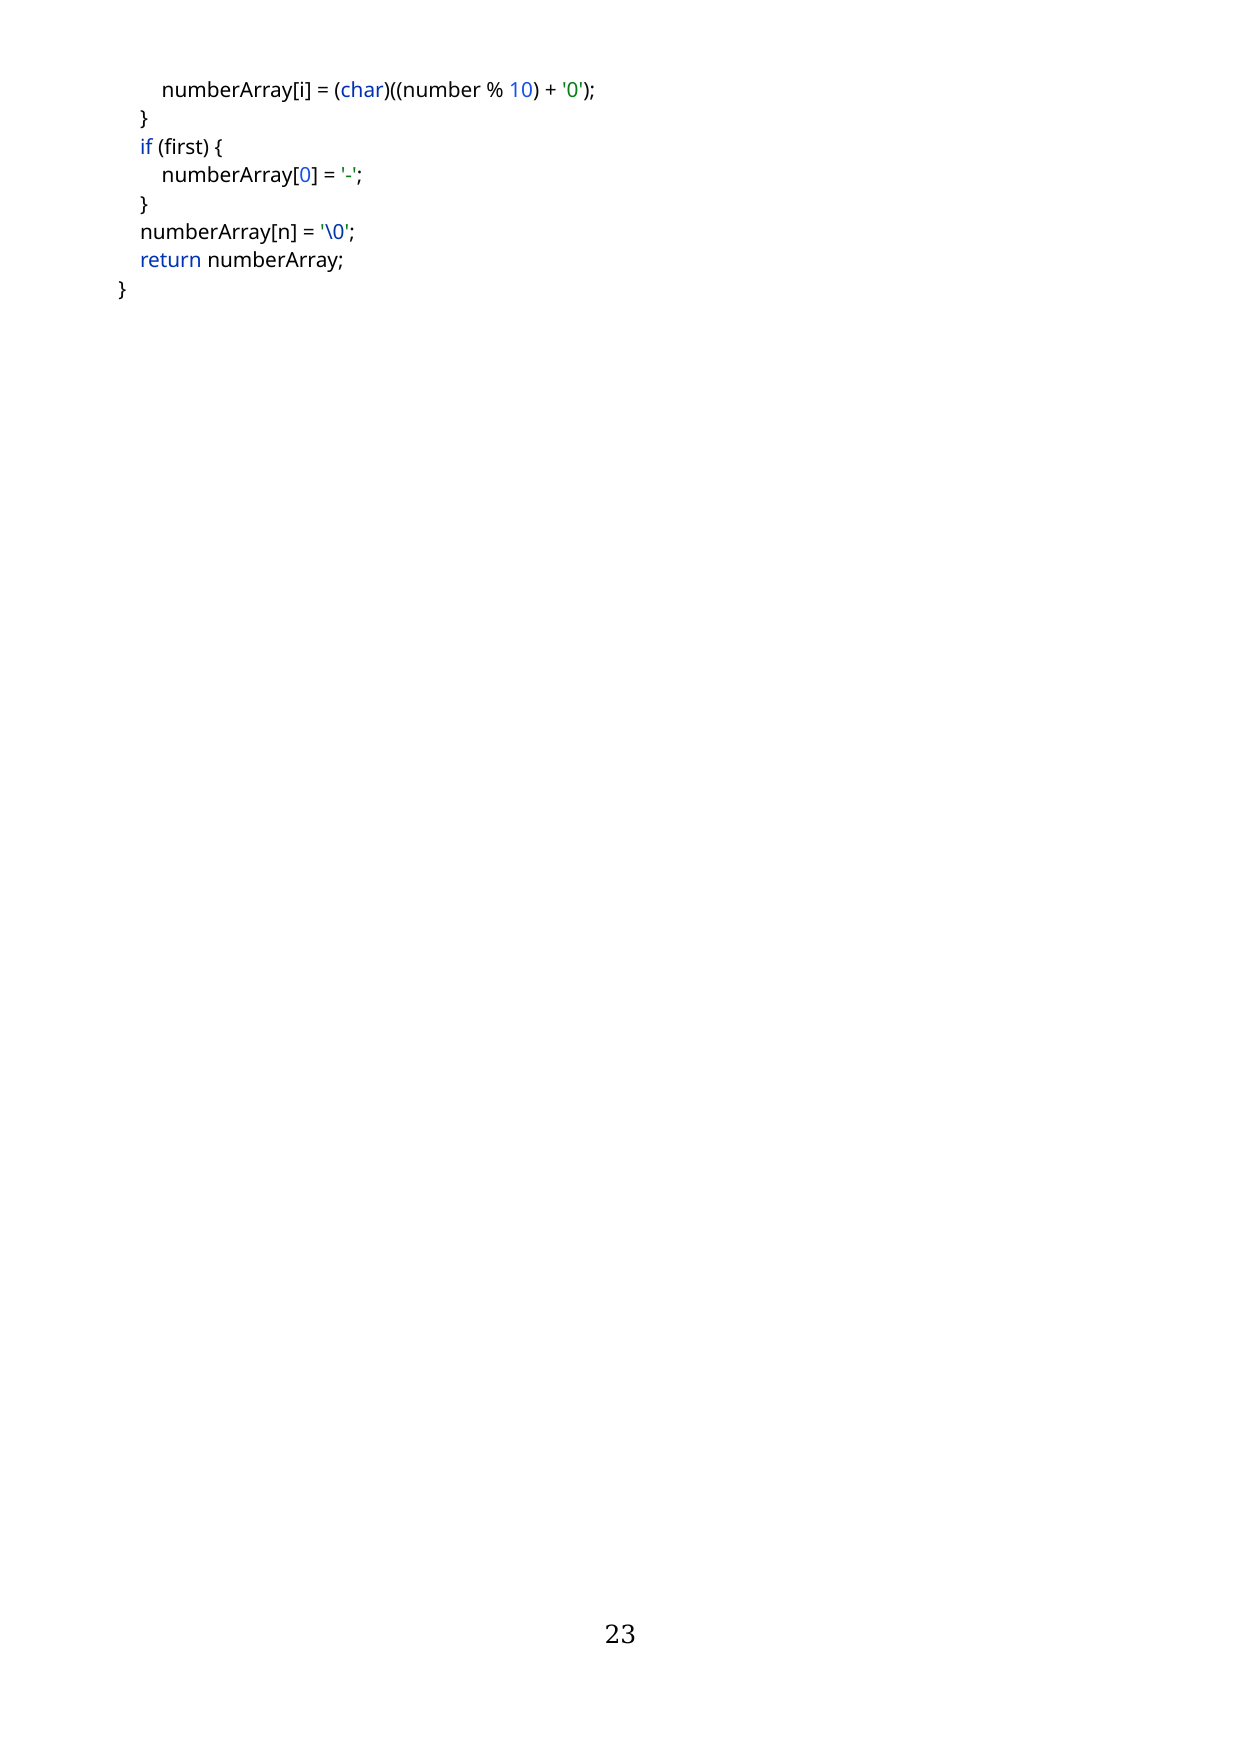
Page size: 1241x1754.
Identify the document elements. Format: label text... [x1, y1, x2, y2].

text numberArray[i] = (char)((number % 10) + '0'); } if (first) { numberArray[0] = '-'; } numberArray[n] = '\0'; return numberArray; } [118, 75, 1122, 302]
